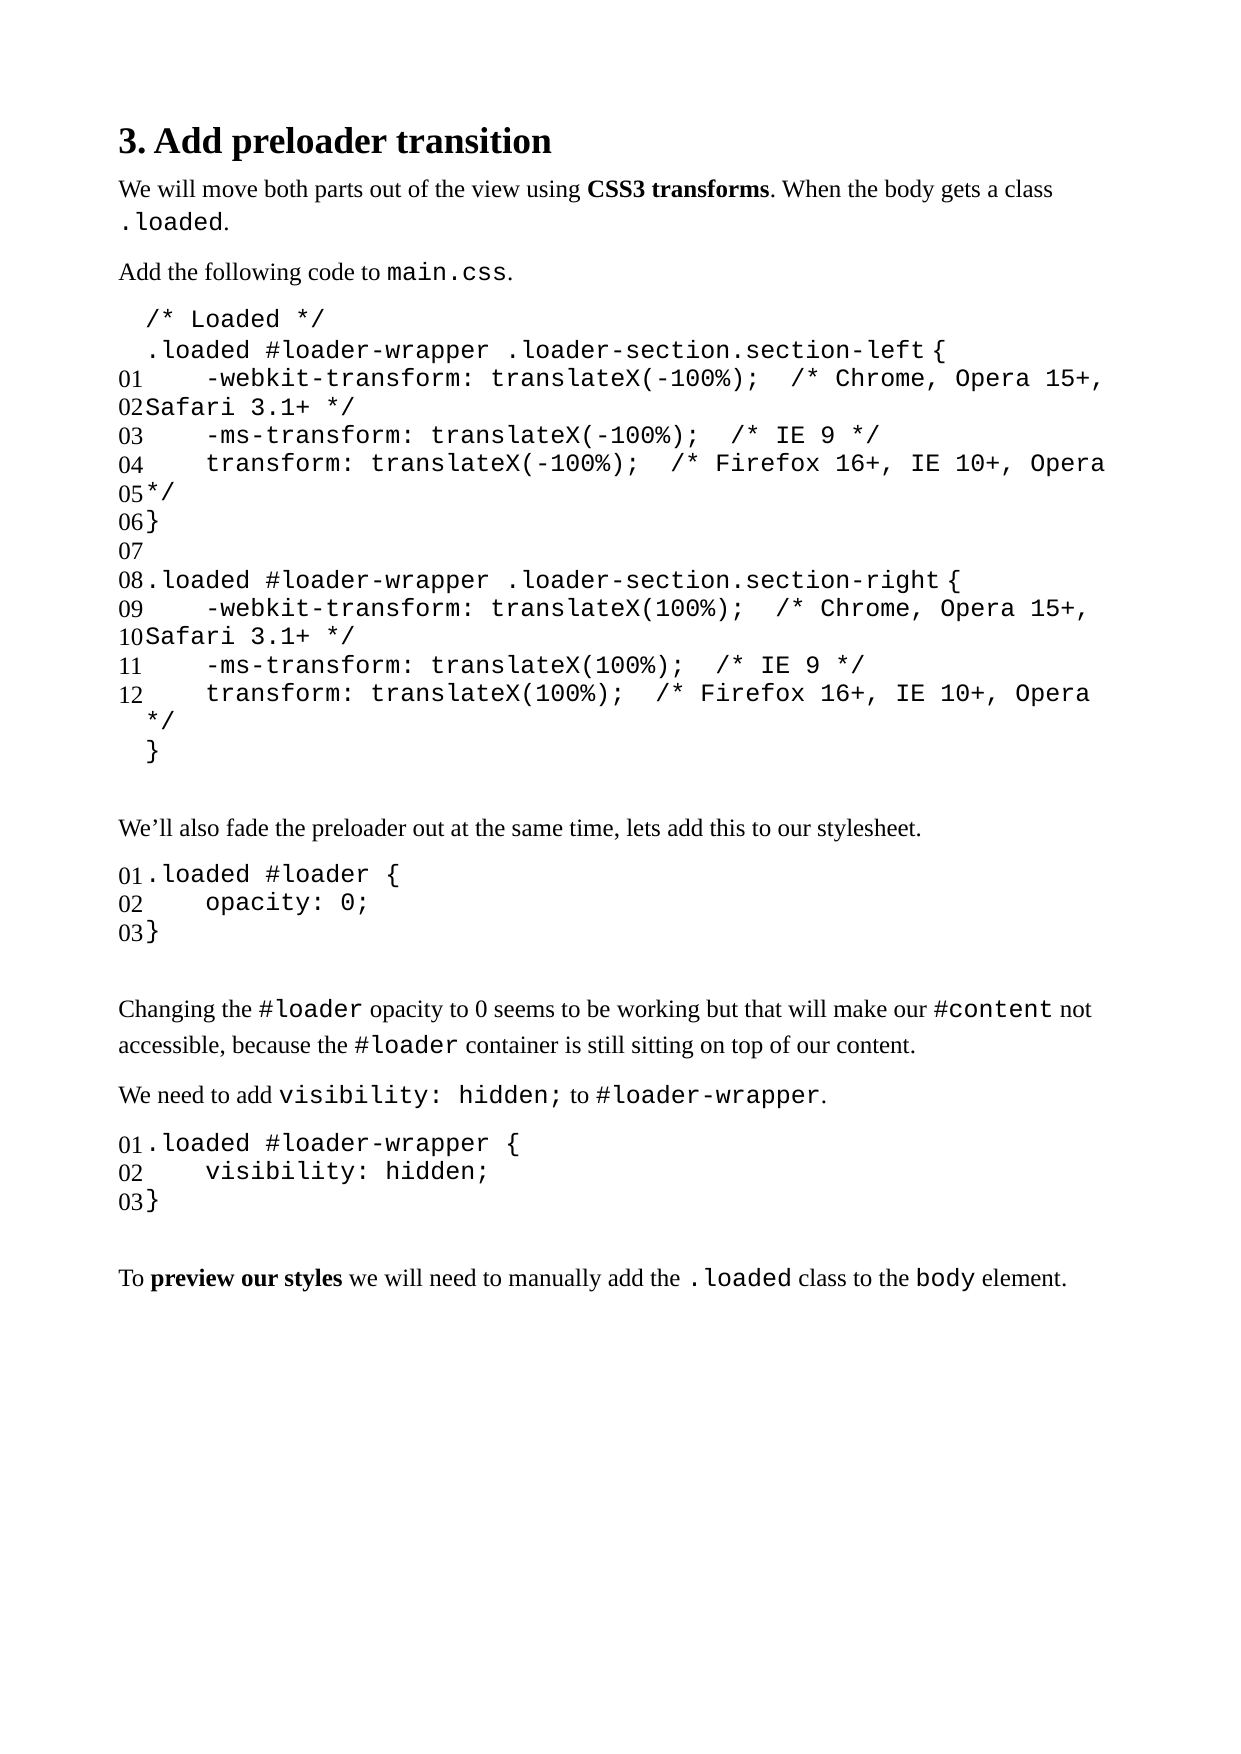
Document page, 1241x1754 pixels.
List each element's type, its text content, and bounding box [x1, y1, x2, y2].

table_header 01 02 03 [118, 1130, 145, 1216]
table_header /* Loaded */ .loaded #loader-wrapper .loader-section.section-left { -webkit-transform: translateX(-100%); /* Chrome, Opera 15+, Safari 3.1+ */ -ms-transform: translateX(-100%); /* IE 9 */ transform: translateX(-100%); /* Firefox 16+, IE 10+, Opera */ } .loaded #loader-wrapper .loader-section.section-right { -webkit-transform: translateX(100%); /* Chrome, Opera 15+, Safari 3.1+ */ -ms-transform: translateX(100%); /* IE 9 */ transform: translateX(100%); /* Firefox 16+, IE 10+, Opera */ } [145, 307, 1122, 766]
table_header .loaded #loader-wrapper { visibility: hidden; } [145, 1130, 525, 1216]
subtitle 3. Add preloader transition [118, 118, 1122, 161]
table_header 01 02 03 04 05 06 07 08 09 10 11 12 [118, 307, 145, 766]
text We need to add visibility: hidden; to #loader-wrapper. [118, 1080, 1122, 1111]
text To preview our styles we will need to manually add the .loaded class to the body element. [118, 1263, 1122, 1294]
text We will move both parts out of the view using CSS3 transforms. When the body gets a class .loaded. [118, 174, 1122, 238]
text Add the following code to main.css. [118, 257, 1122, 288]
table_header 01 02 03 [118, 861, 145, 947]
text We’ll also fade the preloader out at the same time, lets add this to our stylesheet. [118, 813, 1122, 842]
table_header .loaded #loader { opacity: 0; } [145, 861, 405, 947]
text Changing the #loader opacity to 0 seems to be working but that will make our #content not accessible, because the #loader container is still sitting on top of our content. [118, 994, 1122, 1061]
